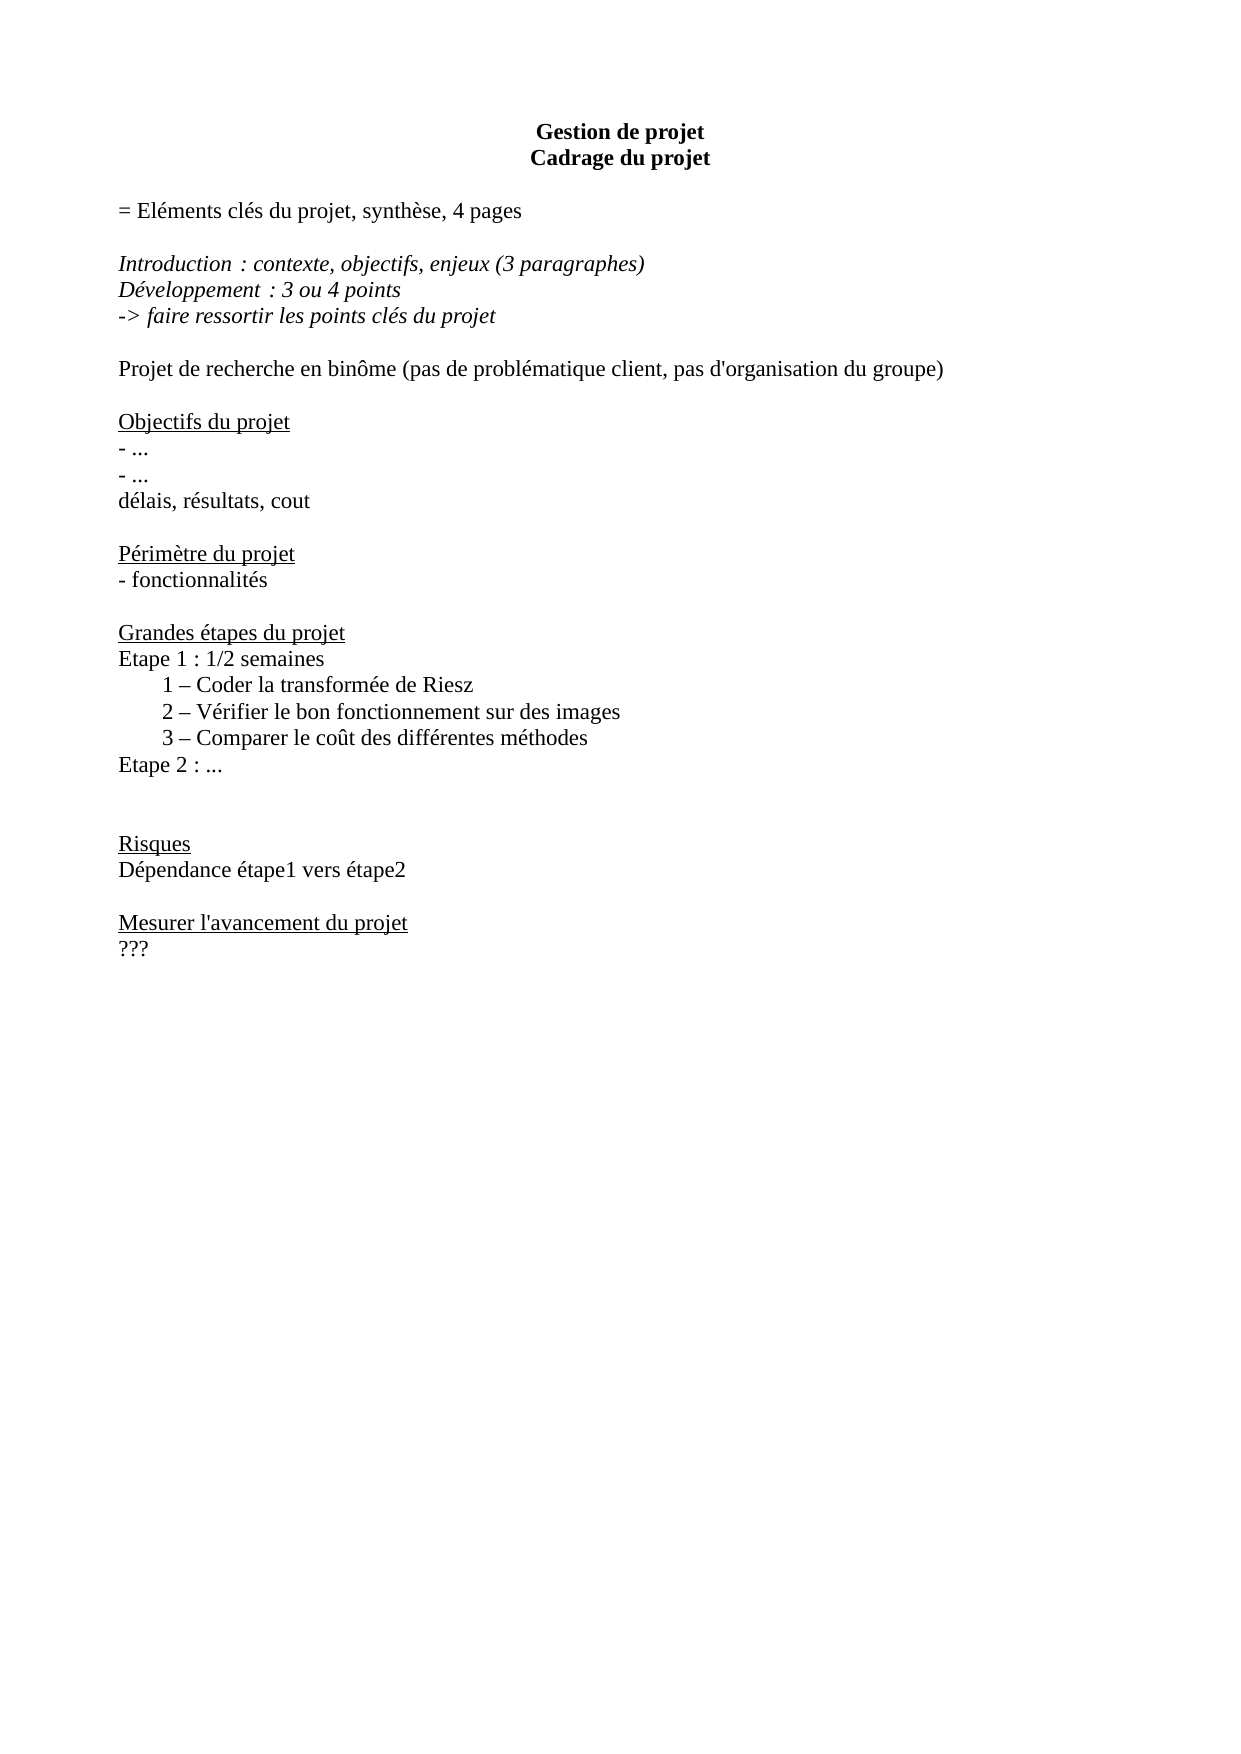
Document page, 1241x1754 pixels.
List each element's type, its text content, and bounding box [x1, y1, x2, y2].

text = Eléments clés du projet, synthèse, 4 pages [118, 197, 1122, 223]
text -> faire ressortir les points clés du projet [118, 303, 1122, 329]
text - ... [118, 461, 1122, 487]
text ??? [118, 935, 1122, 961]
text 1 – Coder la transformée de Riesz [118, 672, 1122, 698]
text Projet de recherche en binôme (pas de problématique client, pas d'organisation du groupe) [118, 355, 1122, 382]
text Introduction : contexte, objectifs, enjeux (3 paragraphes) [118, 250, 1122, 276]
text Grandes étapes du projet [118, 619, 1122, 645]
text Objectifs du projet [118, 408, 1122, 434]
text Développement : 3 ou 4 points [118, 276, 1122, 303]
text Risques [118, 830, 1122, 856]
text Dépendance étape1 vers étape2 [118, 856, 1122, 882]
text Cadrage du projet [118, 144, 1122, 171]
text Etape 2 : ... [118, 751, 1122, 777]
text - fonctionnalités [118, 566, 1122, 592]
text 3 – Comparer le coût des différentes méthodes [118, 724, 1122, 751]
text - ... [118, 434, 1122, 461]
text Mesurer l'avancement du projet [118, 909, 1122, 935]
text 2 – Vérifier le bon fonctionnement sur des images [118, 698, 1122, 724]
text Etape 1 : 1/2 semaines [118, 645, 1122, 672]
text délais, résultats, cout [118, 487, 1122, 513]
text Gestion de projet [118, 118, 1122, 144]
text Périmètre du projet [118, 540, 1122, 566]
